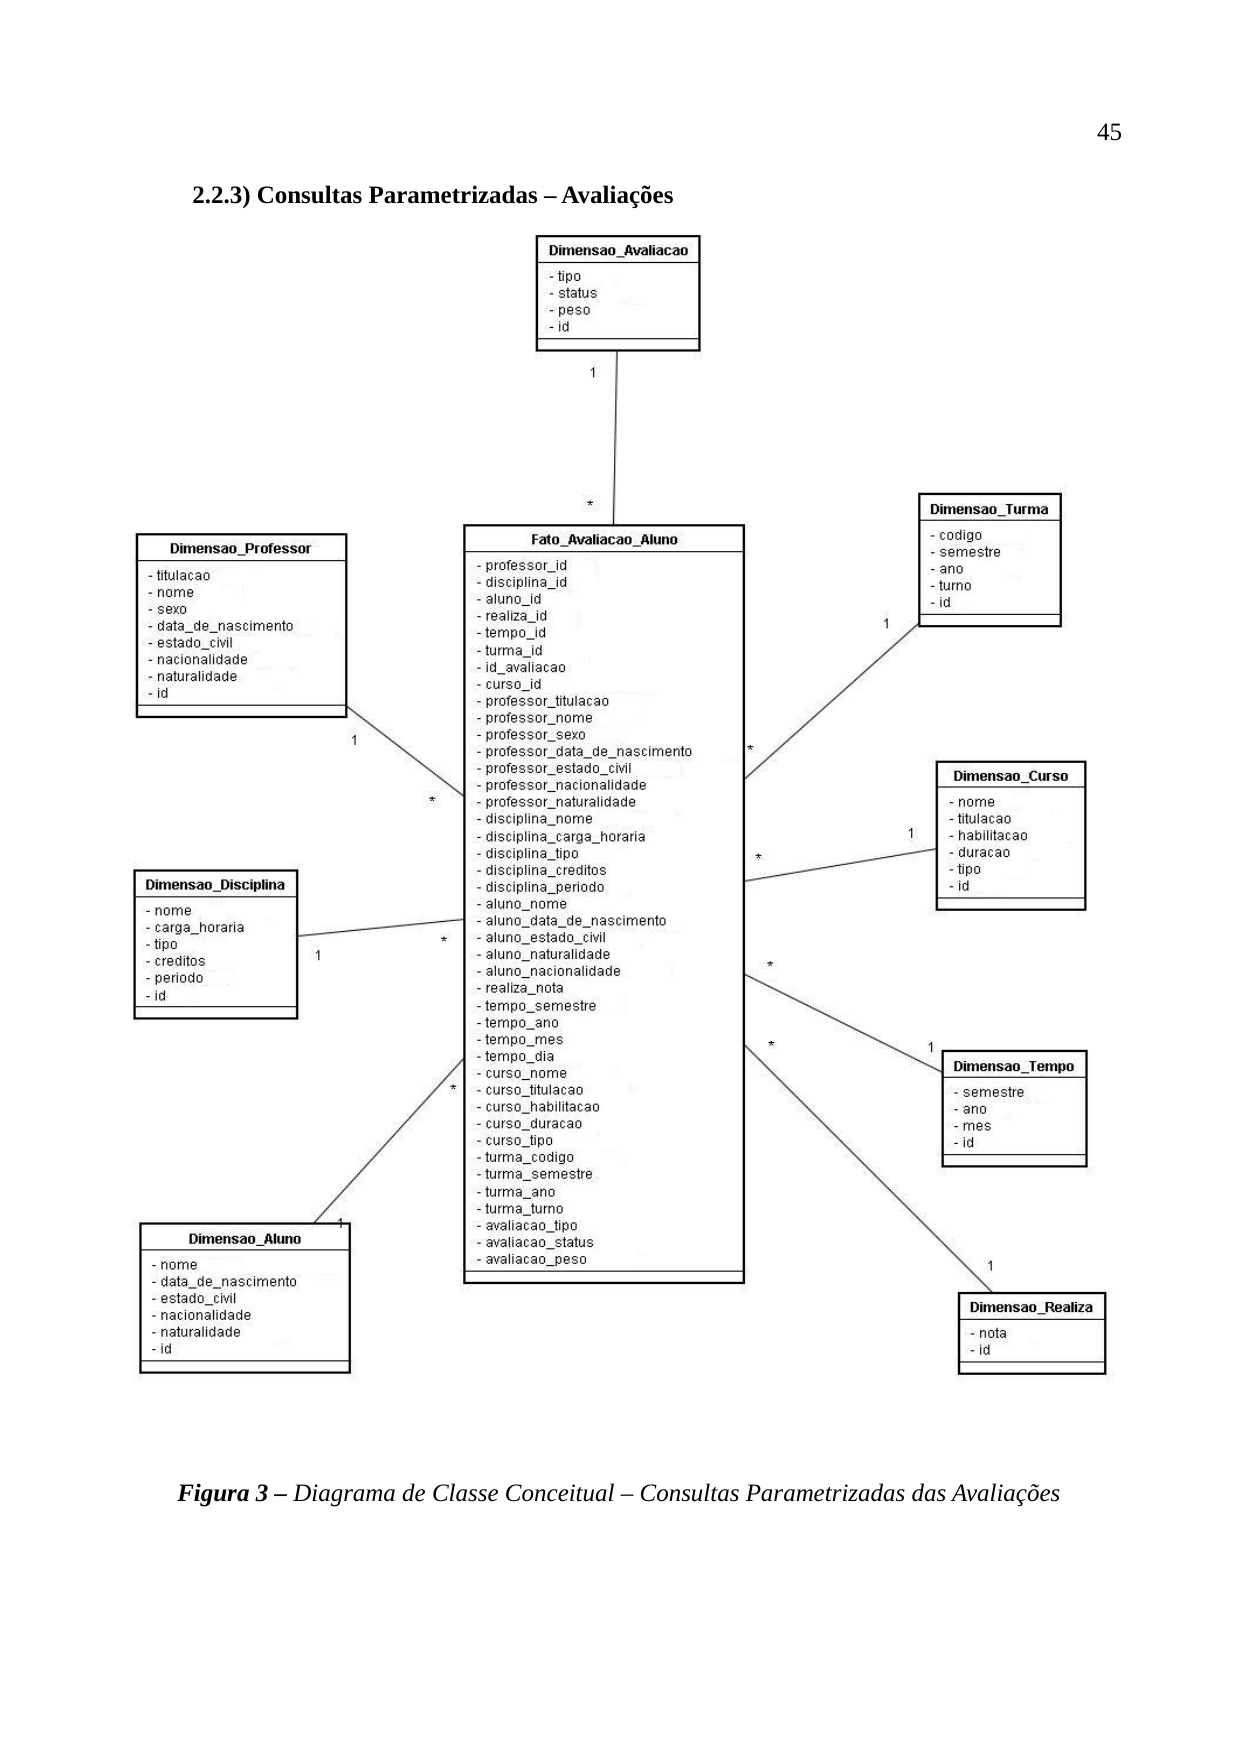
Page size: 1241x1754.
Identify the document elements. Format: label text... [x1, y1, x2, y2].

picture [123, 225, 1117, 1385]
text 2.2.3) Consultas Parametrizadas – Avaliações [118, 177, 1122, 209]
text Figura 3 – Diagrama de Classe Conceitual – Consultas Parametrizadas das Avaliações [118, 1479, 1122, 1506]
